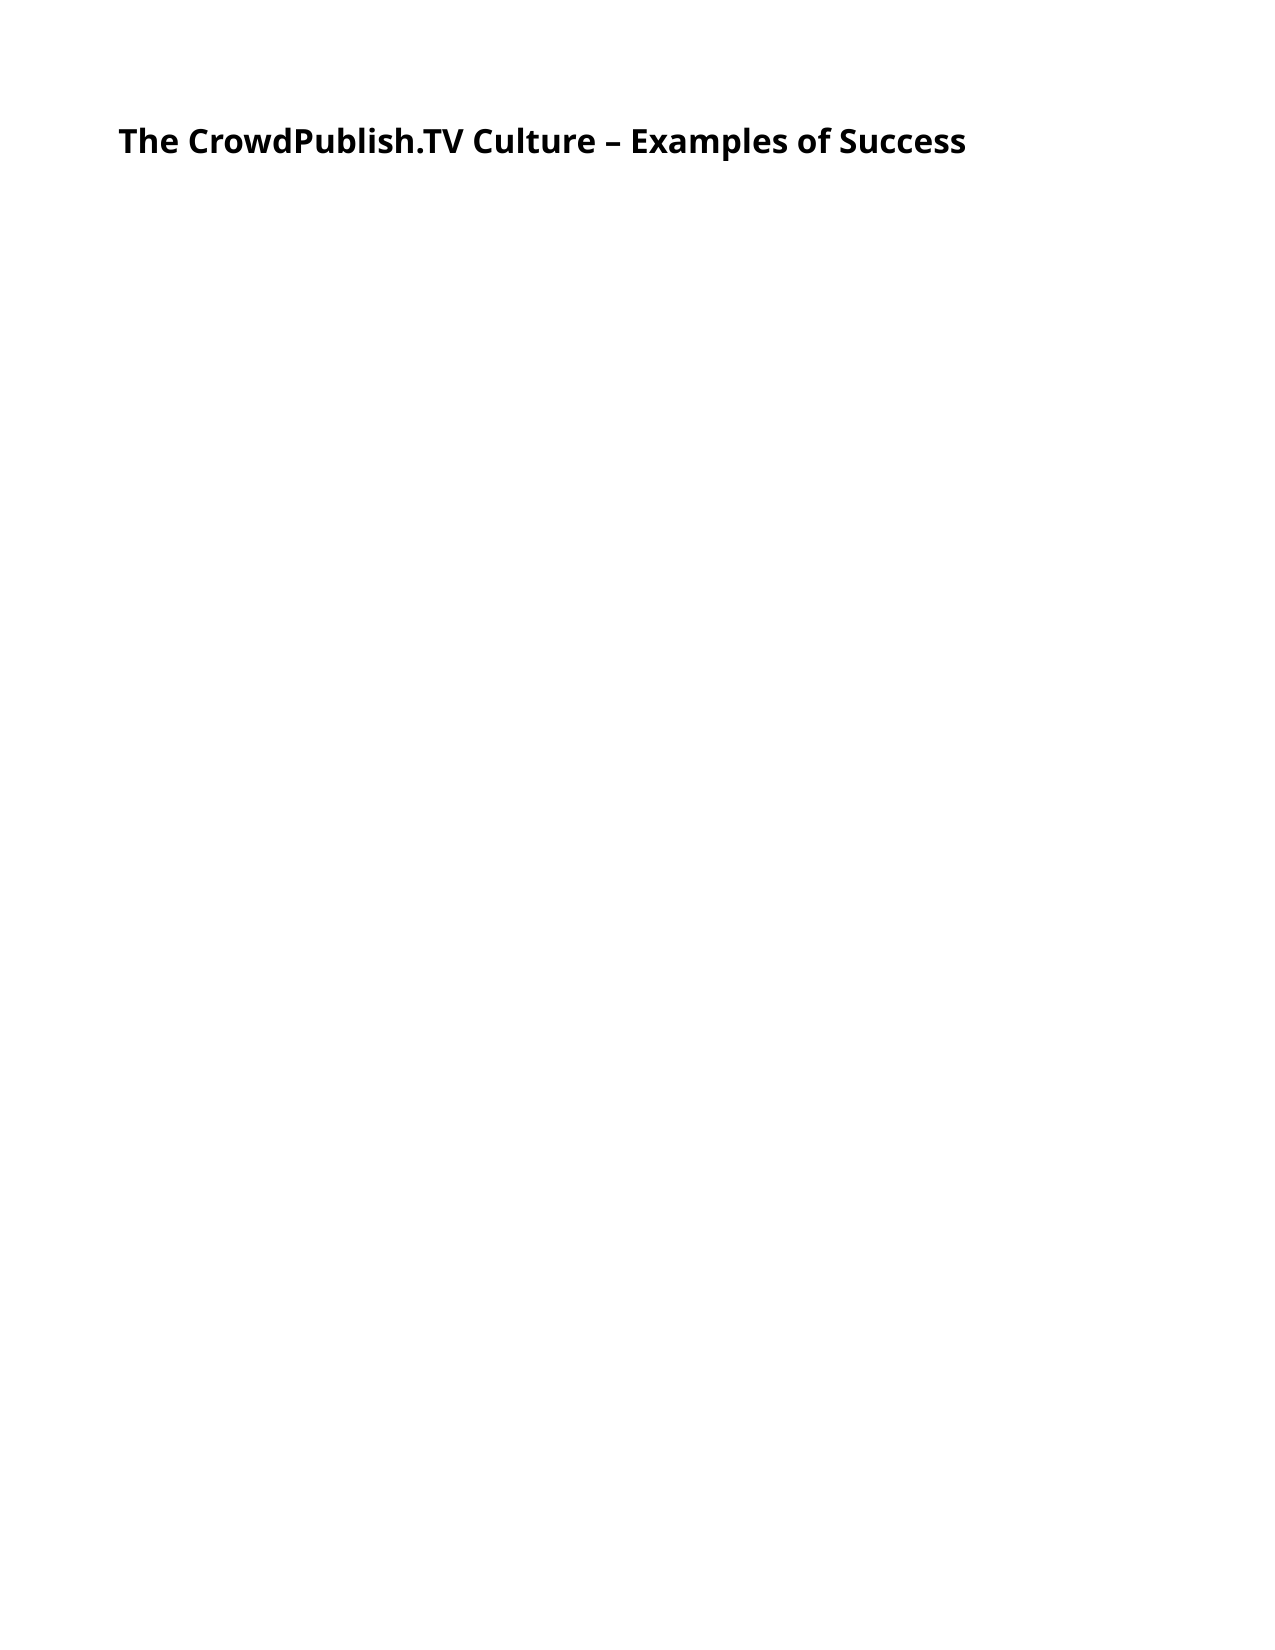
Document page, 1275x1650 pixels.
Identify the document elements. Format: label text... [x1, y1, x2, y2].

text The CrowdPublish.TV Culture – Examples of Success [118, 118, 1157, 163]
